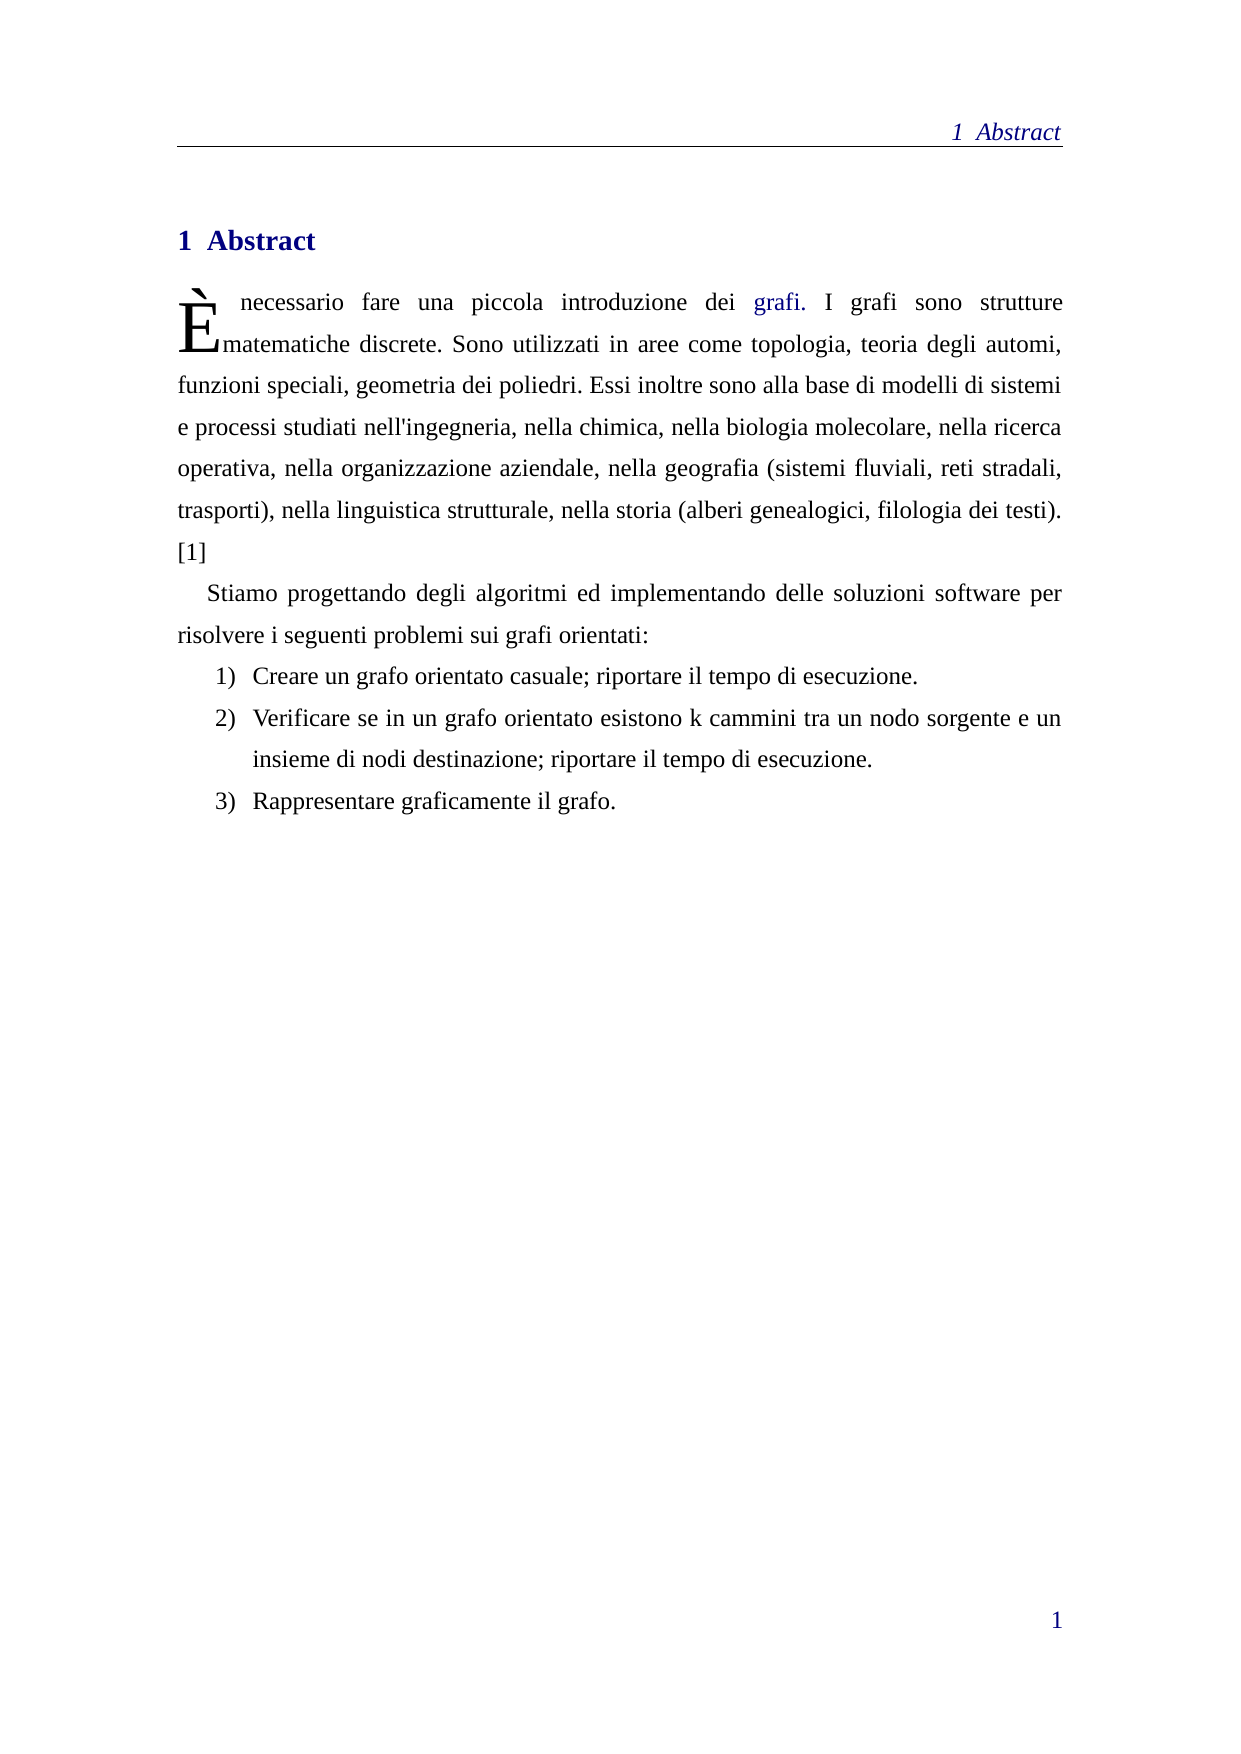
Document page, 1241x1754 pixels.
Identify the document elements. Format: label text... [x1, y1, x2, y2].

list Creare un grafo orientato casuale; riportare il tempo di esecuzione. [215, 662, 1063, 690]
list Rappresentare graficamente il grafo. [215, 787, 1063, 815]
text È necessario fare una piccola introduzione dei grafi. I grafi sono strutture matematiche discrete. Sono utilizzati in aree come topologia, teoria degli automi, funzioni speciali, geometria dei poliedri. Essi inoltre sono alla base di modelli di sistemi e processi studiati nell'ingegneria, nella chimica, nella biologia molecolare, nella ricerca operativa, nella organizzazione aziendale, nella geografia (sistemi fluviali, reti stradali, trasporti), nella linguistica strutturale, nella storia (alberi genealogici, filologia dei testi).[1] [177, 288, 1063, 565]
list Verificare se in un grafo orientato esistono k cammini tra un nodo sorgente e un insieme di nodi destinazione; riportare il tempo di esecuzione. [215, 704, 1063, 773]
subtitle Abstract [177, 224, 1063, 256]
text Stiamo progettando degli algoritmi ed implementando delle soluzioni software per risolvere i seguenti problemi sui grafi orientati: [177, 579, 1063, 648]
